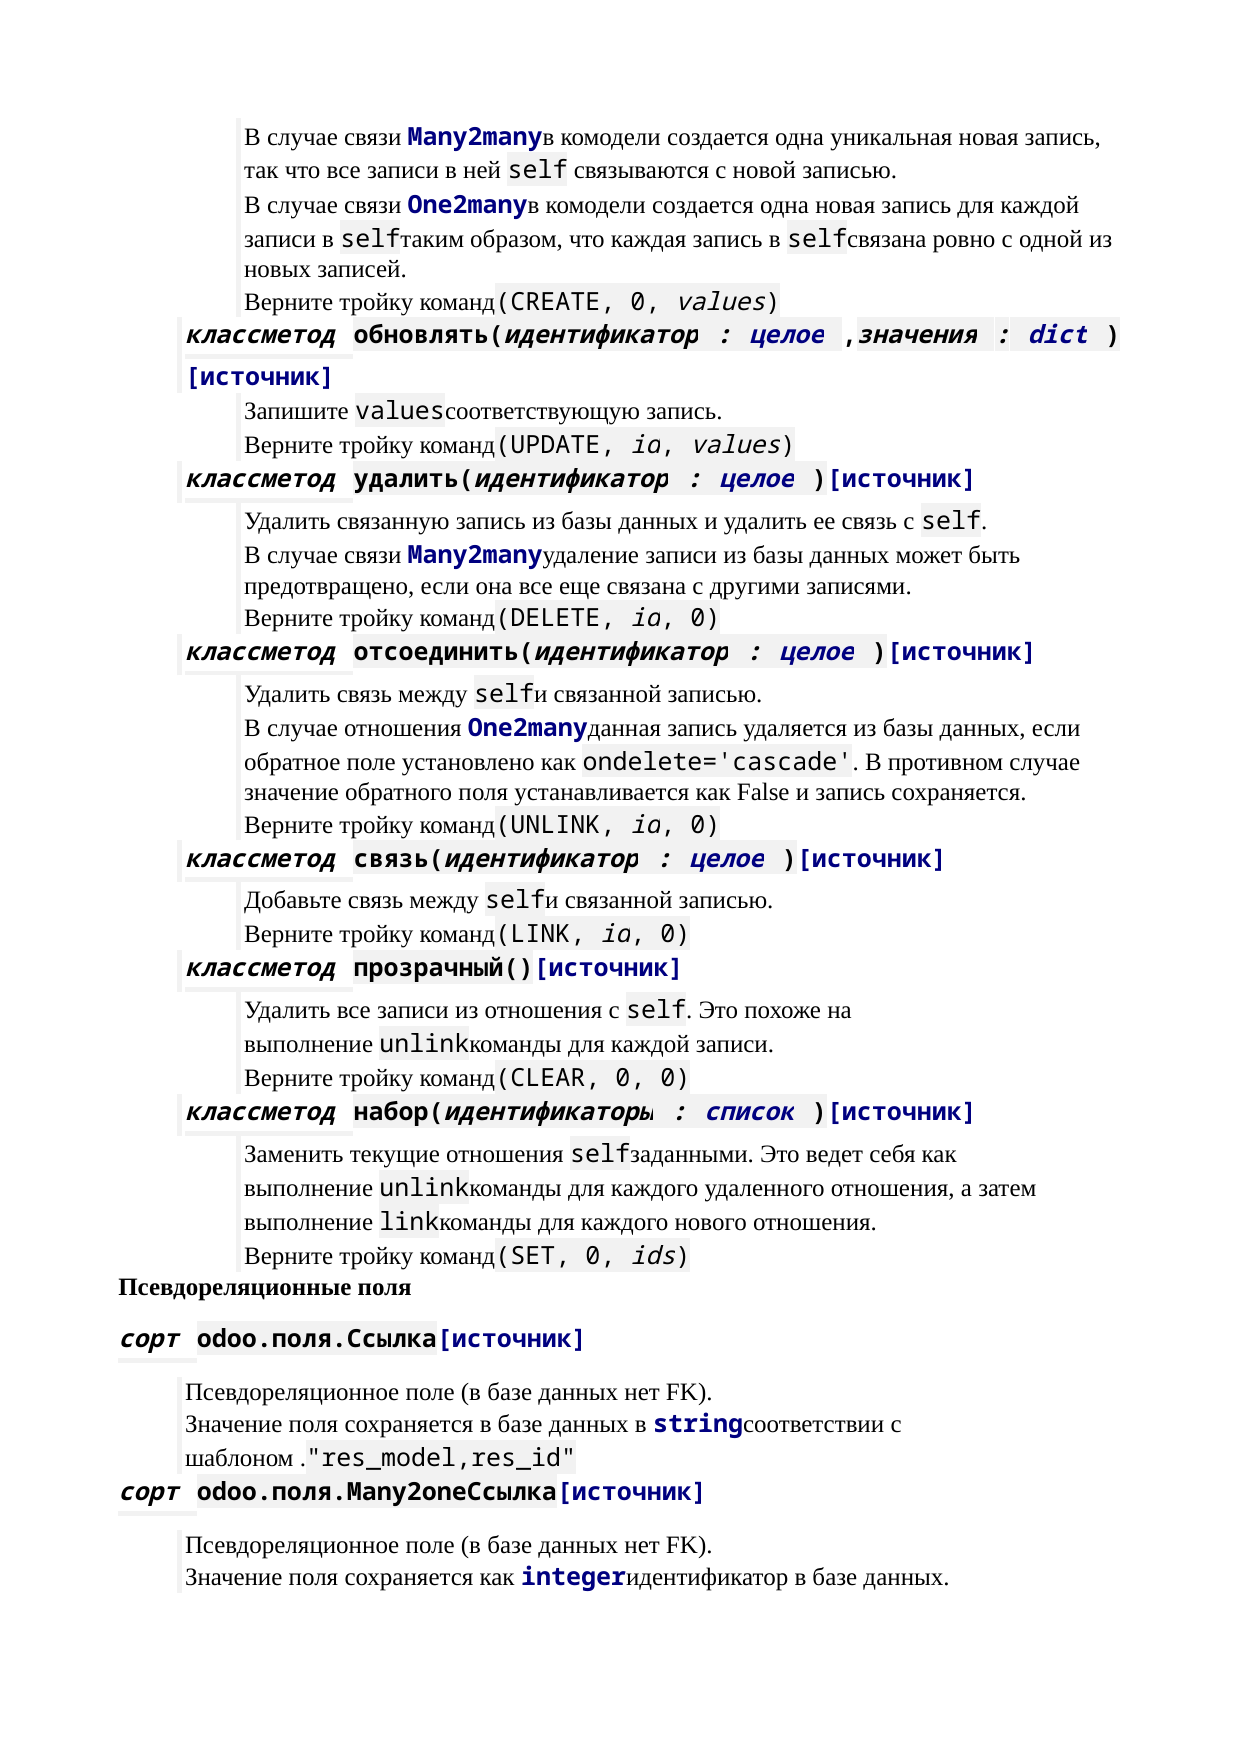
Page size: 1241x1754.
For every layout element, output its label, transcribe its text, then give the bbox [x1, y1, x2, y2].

list В случае связи One2manyв комодели создается одна новая запись для каждой записи в selfтаким образом, что каждая запись в selfсвязана ровно с одной из новых записей. [241, 186, 1122, 283]
list Верните тройку команд(CLEAR, 0, 0) [241, 1060, 1122, 1094]
list Верните тройку команд(CREATE, 0, values) [241, 283, 1122, 317]
list Значение поля сохраняется как integerидентификатор в базе данных. [182, 1559, 1122, 1593]
list Добавьте связь между selfи связанной записью. [241, 882, 1122, 916]
list Значение поля сохраняется в базе данных в stringсоответствии с шаблоном ."res_model,res_id" [182, 1406, 1122, 1474]
subtitle сорт odoo.поля.Ссылка[источник] [118, 1321, 1122, 1363]
list Заменить текущие отношения selfзаданными. Это ведет себя как выполнение unlinkкоманды для каждого удаленного отношения, а затем выполнение linkкоманды для каждого нового отношения. [241, 1136, 1122, 1238]
subtitle сорт odoo.поля.Many2oneСсылка[источник] [118, 1474, 1122, 1516]
list Удалить связь между selfи связанной записью. [241, 675, 1122, 709]
list Удалить все записи из отношения с self. Это похоже на выполнение unlinkкоманды для каждой записи. [241, 992, 1122, 1060]
list Удалить связанную запись из базы данных и удалить ее связь с self. [241, 503, 1122, 537]
list Верните тройку команд(DELETE, id, 0) [241, 599, 1122, 634]
subtitle Псевдореляционные поля [118, 1272, 1122, 1301]
list Верните тройку команд(UNLINK, id, 0) [241, 806, 1122, 840]
list В случае отношения One2manyданная запись удаляется из базы данных, если обратное поле установлено как ondelete='cascade'. В противном случае значение обратного поля устанавливается как False и запись сохраняется. [241, 709, 1122, 806]
list Верните тройку команд(SET, 0, ids) [241, 1238, 1122, 1272]
list В случае связи Many2manyв комодели создается одна уникальная новая запись, так что все записи в ней self связываются с новой записью. [241, 118, 1122, 186]
subtitle классметод удалить(идентификатор : целое )[источник] [182, 461, 1122, 503]
subtitle классметод прозрачный()[источник] [182, 950, 1122, 992]
list Верните тройку команд(UPDATE, id, values) [241, 427, 1122, 461]
list Псевдореляционное поле (в базе данных нет FK). [182, 1377, 1122, 1406]
subtitle классметод связь(идентификатор : целое )[источник] [182, 840, 1122, 882]
list Псевдореляционное поле (в базе данных нет FK). [182, 1530, 1122, 1559]
subtitle классметод набор(идентификаторы : список )[источник] [182, 1094, 1122, 1136]
list В случае связи Many2manyудаление записи из базы данных может быть предотвращено, если она все еще связана с другими записями. [241, 537, 1122, 599]
list Верните тройку команд(LINK, id, 0) [241, 916, 1122, 950]
subtitle классметод отсоединить(идентификатор : целое )[источник] [182, 634, 1122, 675]
subtitle классметод обновлять(идентификатор : целое ,значения : dict )[источник] [182, 317, 1122, 393]
list Запишите valuesсоответствующую запись. [241, 393, 1122, 427]
